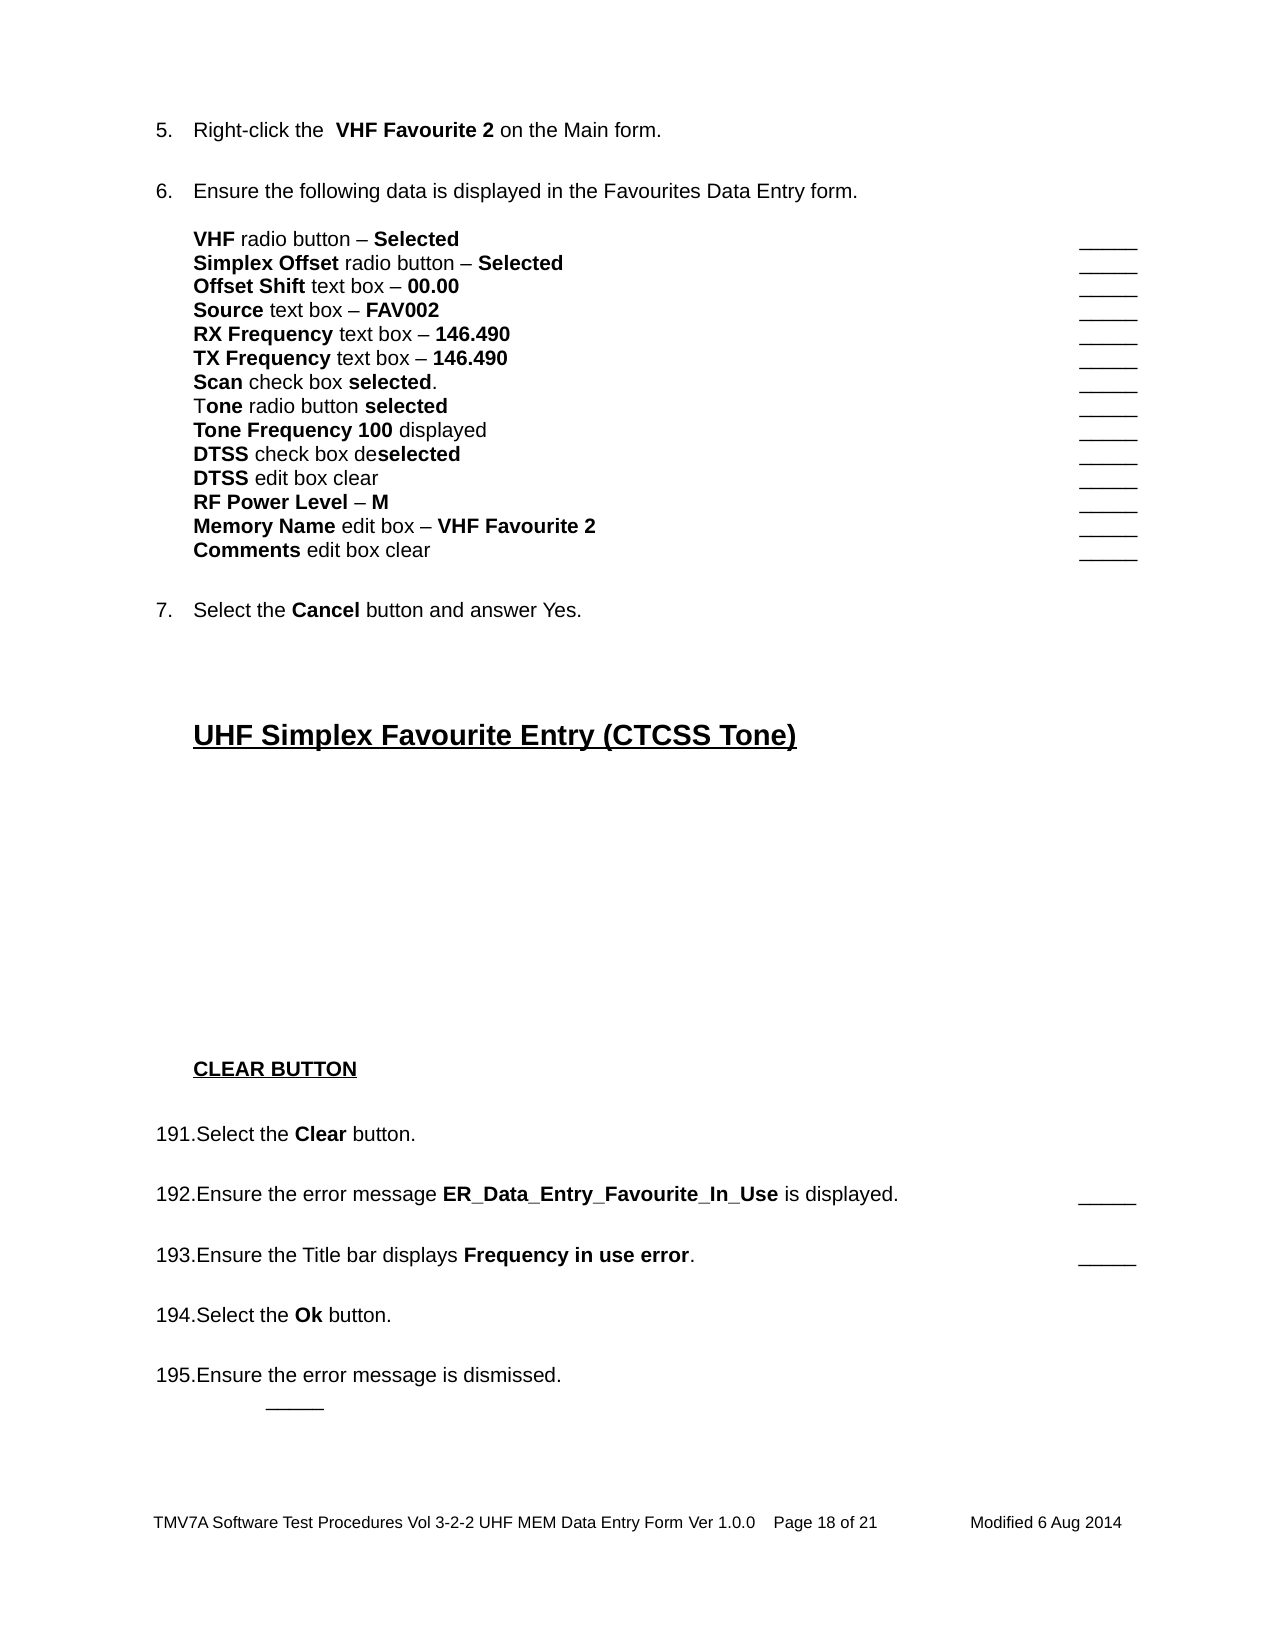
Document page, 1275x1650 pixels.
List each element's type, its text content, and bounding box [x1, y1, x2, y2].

list Select the Cancel button and answer Yes. UHF Simplex Favourite Entry (CTCSS Tone) [156, 598, 1157, 1044]
list CLEAR BUTTON [156, 1056, 1157, 1109]
list Right-click the VHF Favourite 2 on the Main form. [156, 118, 1157, 166]
list Ensure the following data is displayed in the Favourites Data Entry form. VHF radio button – Selected _____ Simplex Offset radio button – Selected _____ Offset Shift text box – 00.00 _____ Source text box – FAV002 _____ RX Frequency text box – 146.490 _____ TX Frequency text box – 146.490 _____ Scan check box selected. _____ Tone radio button selected _____ Tone Frequency 100 displayed _____ DTSS check box deselected _____ DTSS edit box clear _____ RF Power Level – M _____ Memory Name edit box – VHF Favourite 2 _____ Comments edit box clear _____ [156, 178, 1157, 586]
list Ensure the Title bar displays Frequency in use error. _____ [156, 1242, 1157, 1290]
list Select the Ok button. [156, 1303, 1157, 1351]
list Ensure the error message is dismissed. _____ [156, 1363, 1157, 1435]
list Ensure the error message ER_Data_Entry_Favourite_In_Use is displayed. _____ [156, 1182, 1157, 1230]
list Select the Clear button. [156, 1122, 1157, 1169]
